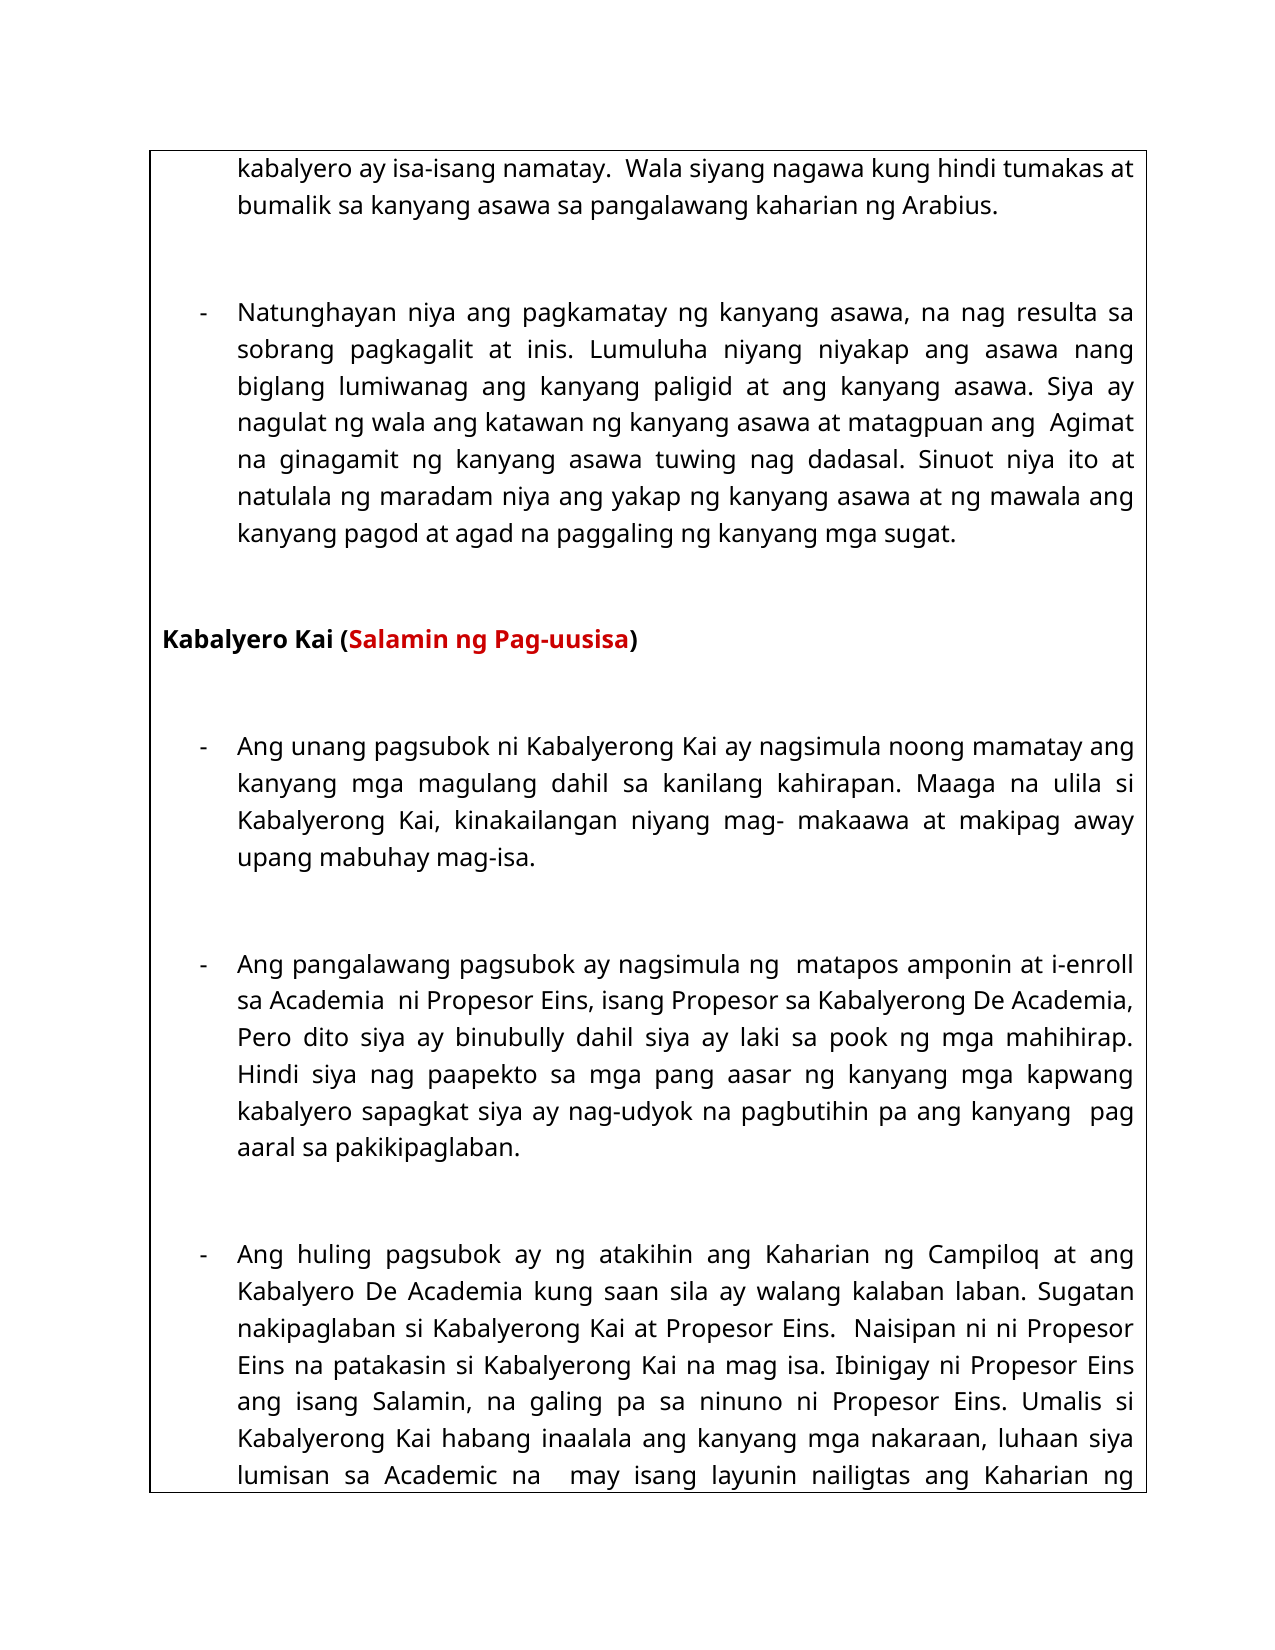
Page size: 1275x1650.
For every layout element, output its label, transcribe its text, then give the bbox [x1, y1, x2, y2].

table_header kabalyero ay isa-isang namatay. Wala siyang nagawa kung hindi tumakas at bumalik sa kanyang asawa sa pangalawang kaharian ng Arabius. Natunghayan niya ang pagkamatay ng kanyang asawa, na nag resulta sa sobrang pagkagalit at inis. Lumuluha niyang niyakap ang asawa nang biglang lumiwanag ang kanyang paligid at ang kanyang asawa. Siya ay nagulat ng wala ang katawan ng kanyang asawa at matagpuan ang Agimat na ginagamit ng kanyang asawa tuwing nag dadasal. Sinuot niya ito at natulala ng maradam niya ang yakap ng kanyang asawa at ng mawala ang kanyang pagod at agad na paggaling ng kanyang mga sugat. Kabalyero Kai (Salamin ng Pag-uusisa) Ang unang pagsubok ni Kabalyerong Kai ay nagsimula noong mamatay ang kanyang mga magulang dahil sa kanilang kahirapan. Maaga na ulila si Kabalyerong Kai, kinakailangan niyang mag- makaawa at makipag away upang mabuhay mag-isa. Ang pangalawang pagsubok ay nagsimula ng matapos amponin at i-enroll sa Academia ni Propesor Eins, isang Propesor sa Kabalyerong De Academia, Pero dito siya ay binubully dahil siya ay laki sa pook ng mga mahihirap. Hindi siya nag paapekto sa mga pang aasar ng kanyang mga kapwang kabalyero sapagkat siya ay nag-udyok na pagbutihin pa ang kanyang pag aaral sa pakikipaglaban. Ang huling pagsubok ay ng atakihin ang Kaharian ng Campiloq at ang Kabalyero De Academia kung saan sila ay walang kalaban laban. Sugatan nakipaglaban si Kabalyerong Kai at Propesor Eins. Naisipan ni ni Propesor Eins na patakasin si Kabalyerong Kai na mag isa. Ibinigay ni Propesor Eins ang isang Salamin, na galing pa sa ninuno ni Propesor Eins. Umalis si Kabalyerong Kai habang inaalala ang kanyang mga nakaraan, luhaan siya lumisan sa Academic na may isang layunin nailigtas ang Kaharian ng [151, 151, 1146, 1492]
